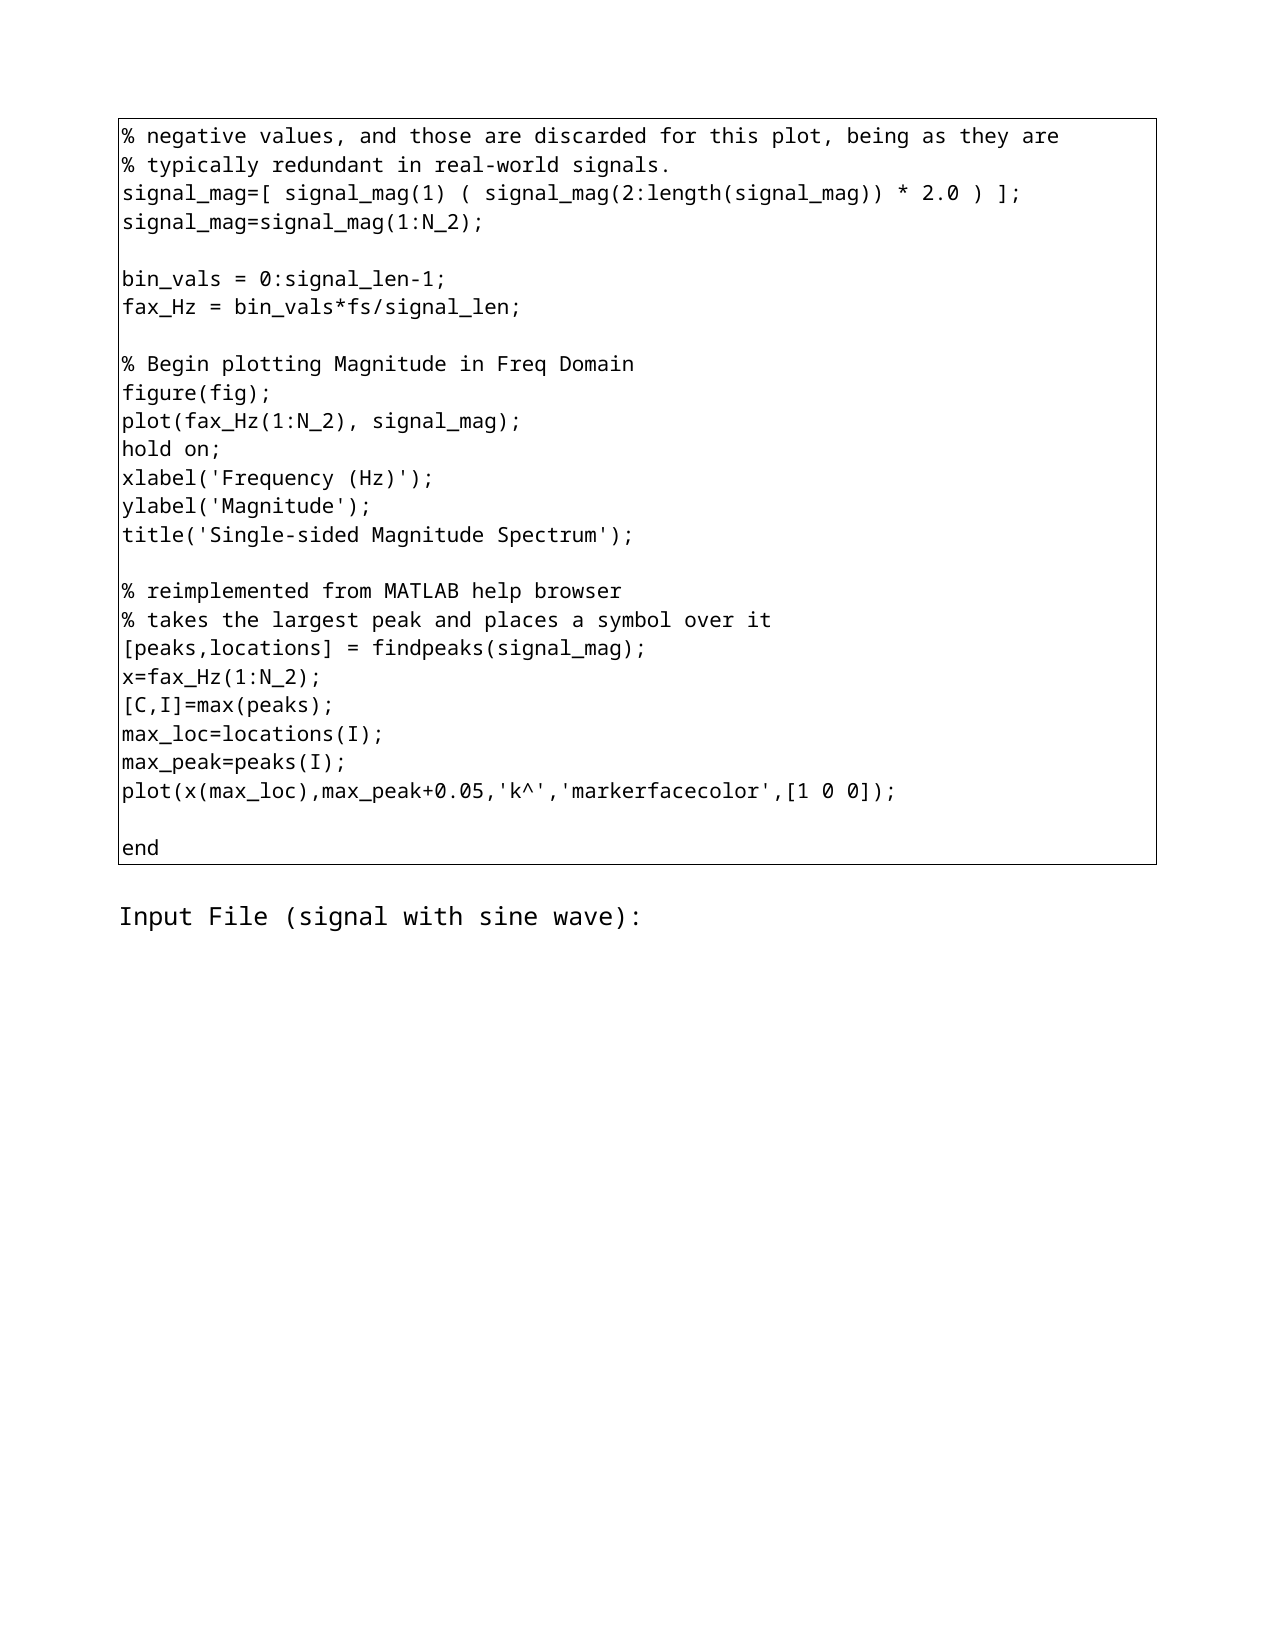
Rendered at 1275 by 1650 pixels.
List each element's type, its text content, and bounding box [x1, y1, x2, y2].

text title('Single-sided Magnitude Spectrum'); [119, 516, 1156, 548]
text plot(fax_Hz(1:N_2), signal_mag); [119, 402, 1156, 431]
text hold on; [119, 431, 1156, 459]
text bin_vals = 0:signal_len-1; [119, 260, 1156, 289]
text max_loc=locations(I); [119, 715, 1156, 744]
text % negative values, and those are discarded for this plot, being as they are [119, 119, 1156, 147]
text % typically redundant in real-world signals. [119, 147, 1156, 175]
text end [119, 829, 1156, 864]
text figure(fig); [119, 374, 1156, 402]
text ylabel('Magnitude'); [119, 488, 1156, 516]
text x=fax_Hz(1:N_2); [119, 658, 1156, 687]
text xlabel('Frequency (Hz)'); [119, 459, 1156, 488]
text [C,I]=max(peaks); [119, 687, 1156, 715]
text signal_mag=signal_mag(1:N_2); [119, 203, 1156, 235]
text Input File (signal with sine wave): [118, 899, 1157, 933]
text % reimplemented from MATLAB help browser [119, 573, 1156, 602]
text signal_mag=[ signal_mag(1) ( signal_mag(2:length(signal_mag)) * 2.0 ) ]; [119, 175, 1156, 203]
text plot(x(max_loc),max_peak+0.05,'k^','markerfacecolor',[1 0 0]); [119, 772, 1156, 804]
text [peaks,locations] = findpeaks(signal_mag); [119, 630, 1156, 658]
text % takes the largest peak and places a symbol over it [119, 602, 1156, 630]
text fax_Hz = bin_vals*fs/signal_len; [119, 289, 1156, 321]
text max_peak=peaks(I); [119, 744, 1156, 772]
text % Begin plotting Magnitude in Freq Domain [119, 346, 1156, 374]
